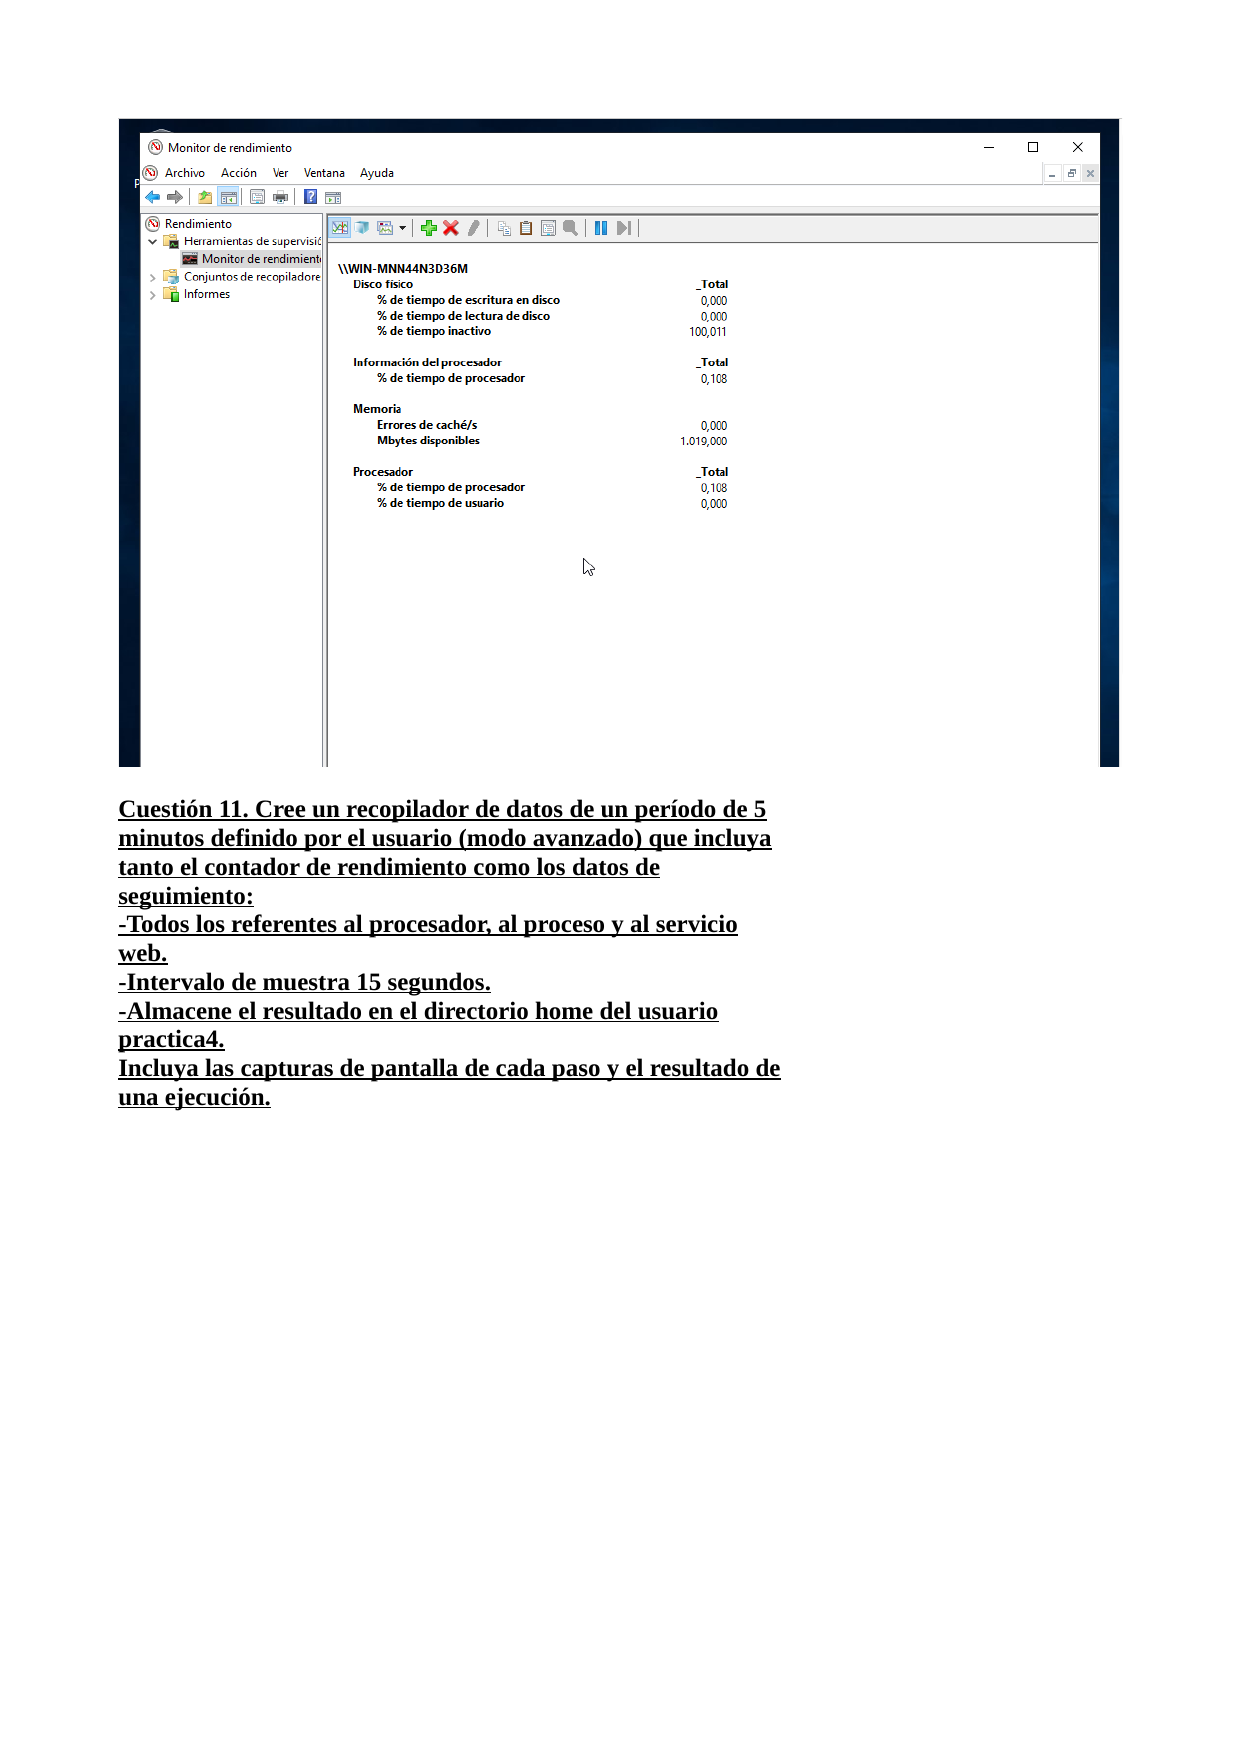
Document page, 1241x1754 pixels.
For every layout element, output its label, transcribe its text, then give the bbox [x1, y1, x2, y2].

text -Intervalo de muestra 15 segundos. [118, 967, 1122, 996]
text Cuestión 11. Cree un recopilador de datos de un período de 5 [118, 794, 1122, 823]
text -Todos los referentes al procesador, al proceso y al servicio [118, 909, 1122, 938]
text tanto el contador de rendimiento como los datos de [118, 852, 1122, 881]
text minutos definido por el usuario (modo avanzado) que incluya [118, 823, 1122, 852]
picture [118, 118, 1123, 767]
text Incluya las capturas de pantalla de cada paso y el resultado de [118, 1053, 1122, 1082]
text -Almacene el resultado en el directorio home del usuario [118, 996, 1122, 1024]
text web. [118, 938, 1122, 967]
text seguimiento: [118, 881, 1122, 909]
text practica4. [118, 1024, 1122, 1053]
text una ejecución. [118, 1082, 1122, 1111]
